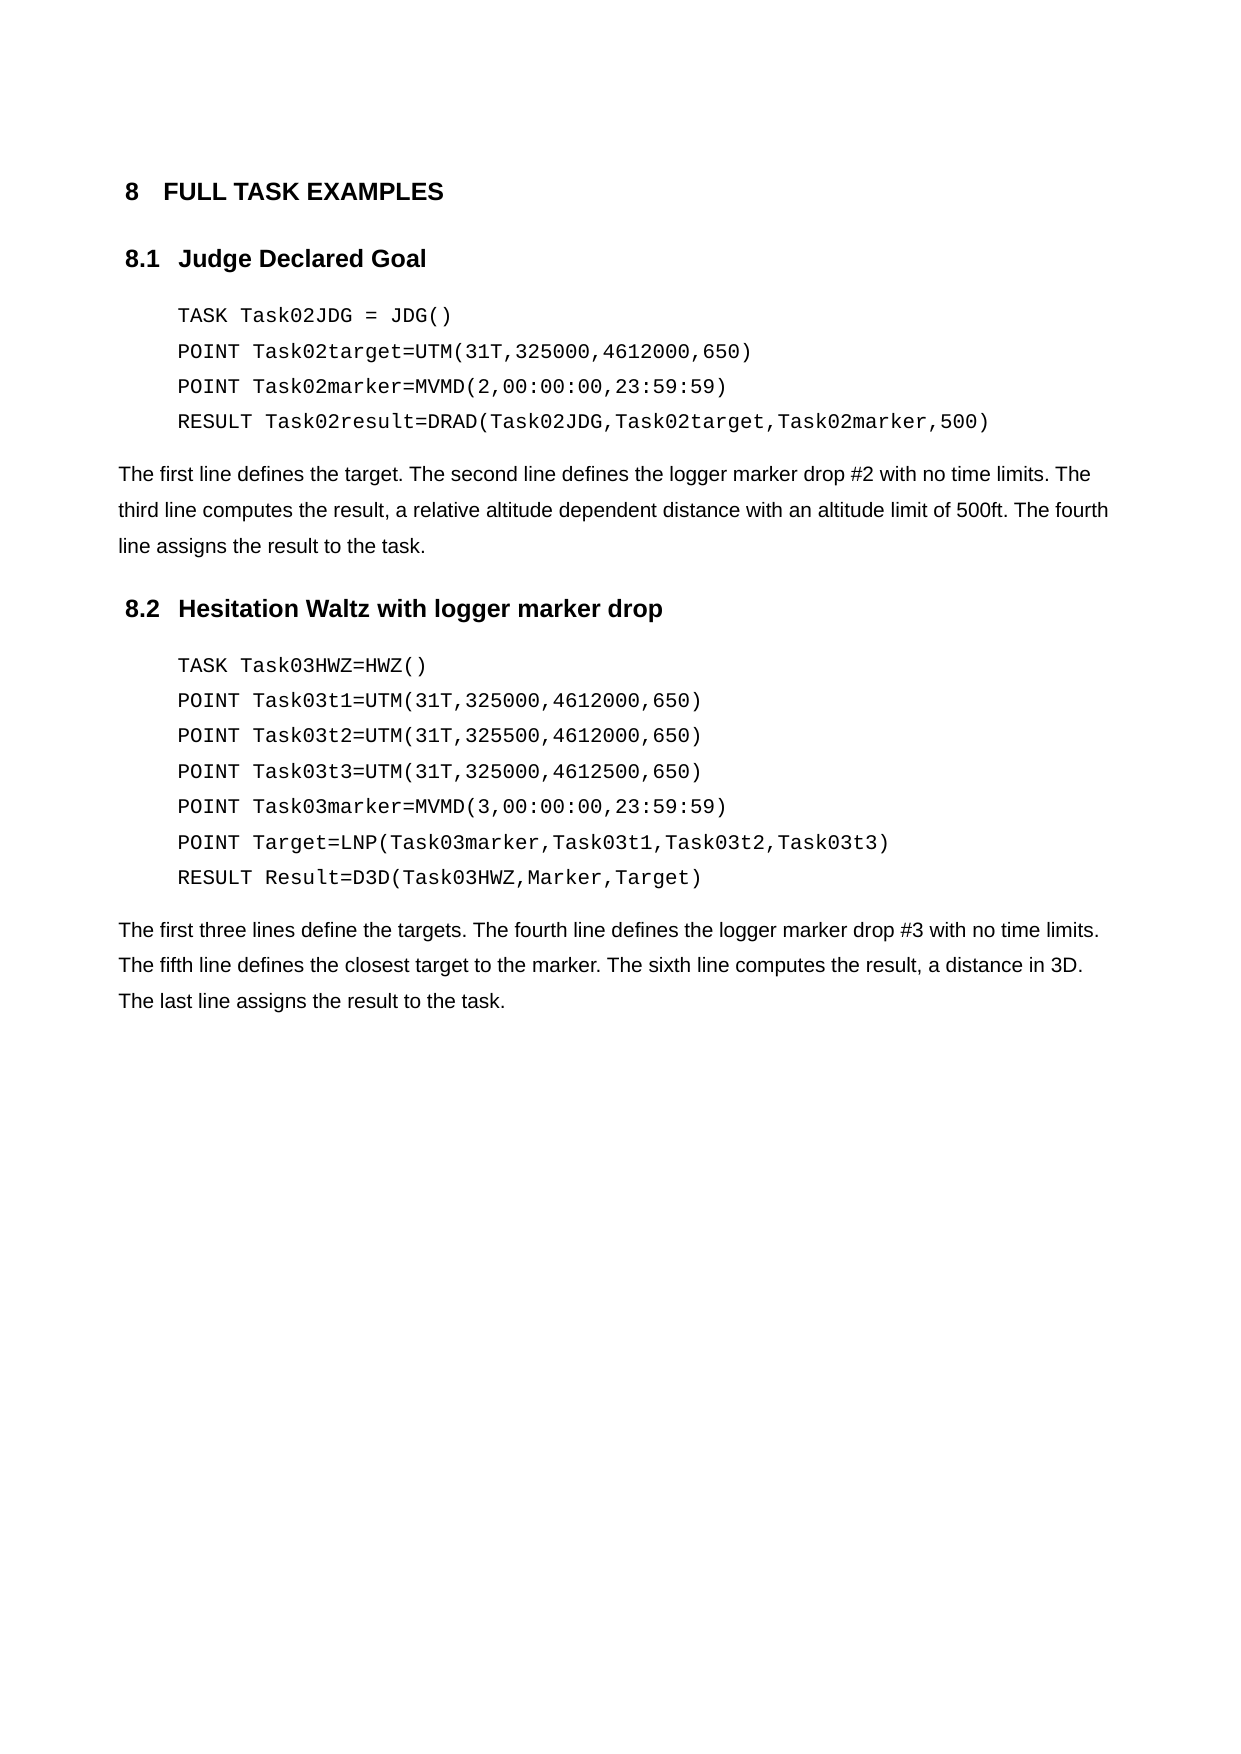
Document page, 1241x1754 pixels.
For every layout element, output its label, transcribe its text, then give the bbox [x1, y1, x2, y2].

text TASK Task03HWZ=HWZ() POINT Task03t1=UTM(31T,325000,4612000,650) POINT Task03t2=UTM(31T,325500,4612000,650) POINT Task03t3=UTM(31T,325000,4612500,650) POINT Task03marker=MVMD(3,00:00:00,23:59:59) POINT Target=LNP(Task03marker,Task03t1,Task03t2,Task03t3) RESULT Result=D3D(Task03HWZ,Marker,Target) [177, 655, 1063, 891]
text The first three lines define the targets. The fourth line defines the logger marker drop #3 with no time limits. The fifth line defines the closest target to the marker. The sixth line computes the result, a distance in 3D. The last line assigns the result to the task. [118, 917, 1122, 1013]
text The first line defines the target. The second line defines the logger marker drop #2 with no time limits. The third line computes the result, a relative altitude dependent distance with an altitude limit of 500ft. The fourth line assigns the result to the task. [118, 462, 1122, 558]
subtitle Full task examples [118, 177, 1122, 206]
text TASK Task02JDG = JDG() POINT Task02target=UTM(31T,325000,4612000,650) POINT Task02marker=MVMD(2,00:00:00,23:59:59) RESULT Task02result=DRAD(Task02JDG,Task02target,Task02marker,500) [177, 305, 1063, 435]
subtitle Hesitation Waltz with logger marker drop [118, 594, 1122, 623]
subtitle Judge Declared Goal [118, 244, 1122, 273]
